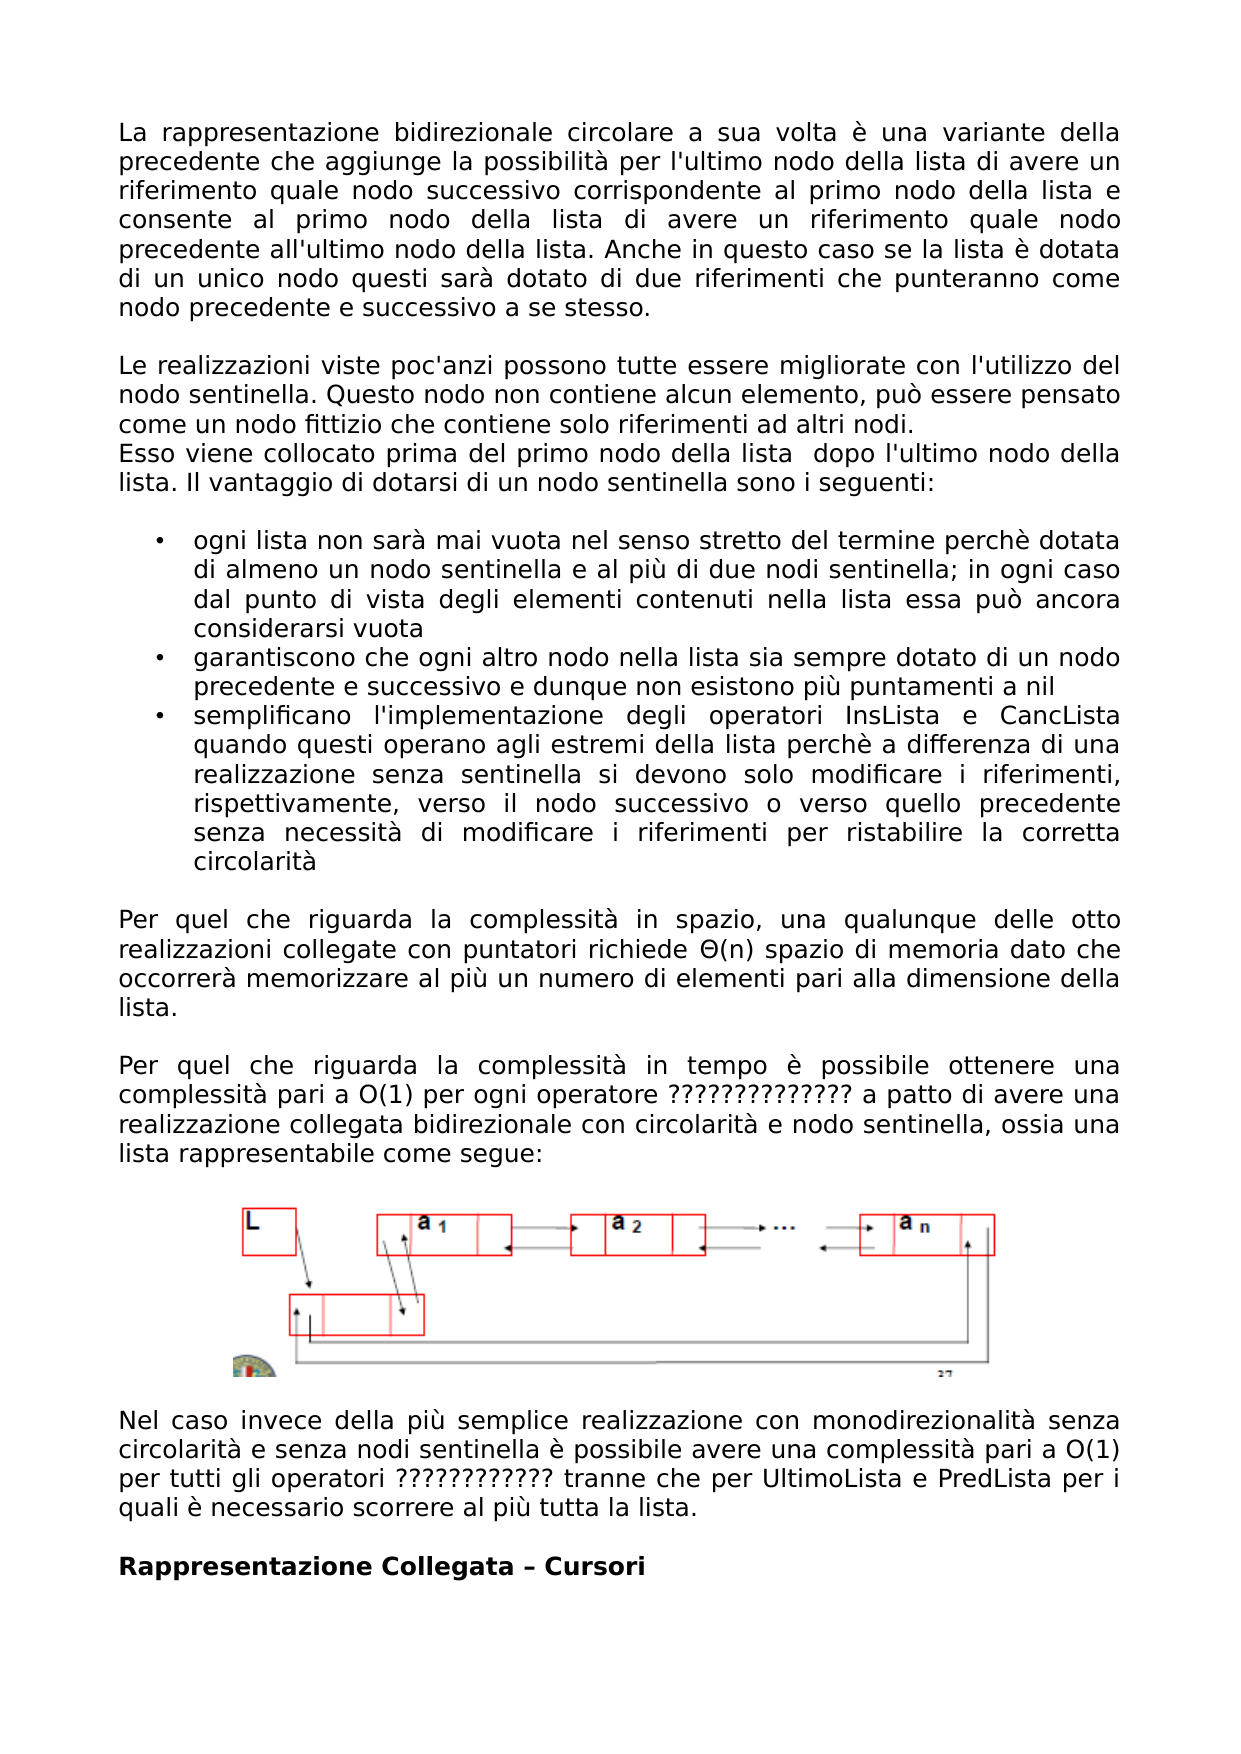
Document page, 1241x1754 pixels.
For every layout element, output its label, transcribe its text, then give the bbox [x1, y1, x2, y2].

text Rappresentazione Collegata – Cursori [118, 1552, 1122, 1581]
text Per quel che riguarda la complessità in spazio, una qualunque delle otto realizzazioni collegate con puntatori richiede Θ(n) spazio di memoria dato che occorrerà memorizzare al più un numero di elementi pari alla dimensione della lista. [118, 906, 1122, 1022]
list garantiscono che ogni altro nodo nella lista sia sempre dotato di un nodo precedente e successivo e dunque non esistono più puntamenti a nil [156, 643, 1122, 701]
text Nel caso invece della più semplice realizzazione con monodirezionalità senza circolarità e senza nodi sentinella è possibile avere una complessità pari a O(1) per tutti gli operatori ???????????? tranne che per UltimoLista e PredLista per i quali è necessario scorrere al più tutta la lista. [118, 1406, 1122, 1523]
list ogni lista non sarà mai vuota nel senso stretto del termine perchè dotata di almeno un nodo sentinella e al più di due nodi sentinella; in ogni caso dal punto di vista degli elementi contenuti nella lista essa può ancora considerarsi vuota [156, 526, 1122, 643]
text Esso viene collocato prima del primo nodo della lista dopo l'ultimo nodo della lista. Il vantaggio di dotarsi di un nodo sentinella sono i seguenti: [118, 439, 1122, 497]
text Le realizzazioni viste poc'anzi possono tutte essere migliorate con l'utilizzo del nodo sentinella. Questo nodo non contiene alcun elemento, può essere pensato come un nodo fittizio che contiene solo riferimenti ad altri nodi. [118, 351, 1122, 439]
text Per quel che riguarda la complessità in tempo è possibile ottenere una complessità pari a O(1) per ogni operatore ?????????????? a patto di avere una realizzazione collegata bidirezionale con circolarità e nodo sentinella, ossia una lista rappresentabile come segue: [118, 1051, 1122, 1168]
picture [233, 1197, 1008, 1377]
text La rappresentazione bidirezionale circolare a sua volta è una variante della precedente che aggiunge la possibilità per l'ultimo nodo della lista di avere un riferimento quale nodo successivo corrispondente al primo nodo della lista e consente al primo nodo della lista di avere un riferimento quale nodo precedente all'ultimo nodo della lista. Anche in questo caso se la lista è dotata di un unico nodo questi sarà dotato di due riferimenti che punteranno come nodo precedente e successivo a se stesso. [118, 118, 1122, 322]
list semplificano l'implementazione degli operatori InsLista e CancLista quando questi operano agli estremi della lista perchè a differenza di una realizzazione senza sentinella si devono solo modificare i riferimenti, rispettivamente, verso il nodo successivo o verso quello precedente senza necessità di modificare i riferimenti per ristabilire la corretta circolarità [156, 701, 1122, 876]
